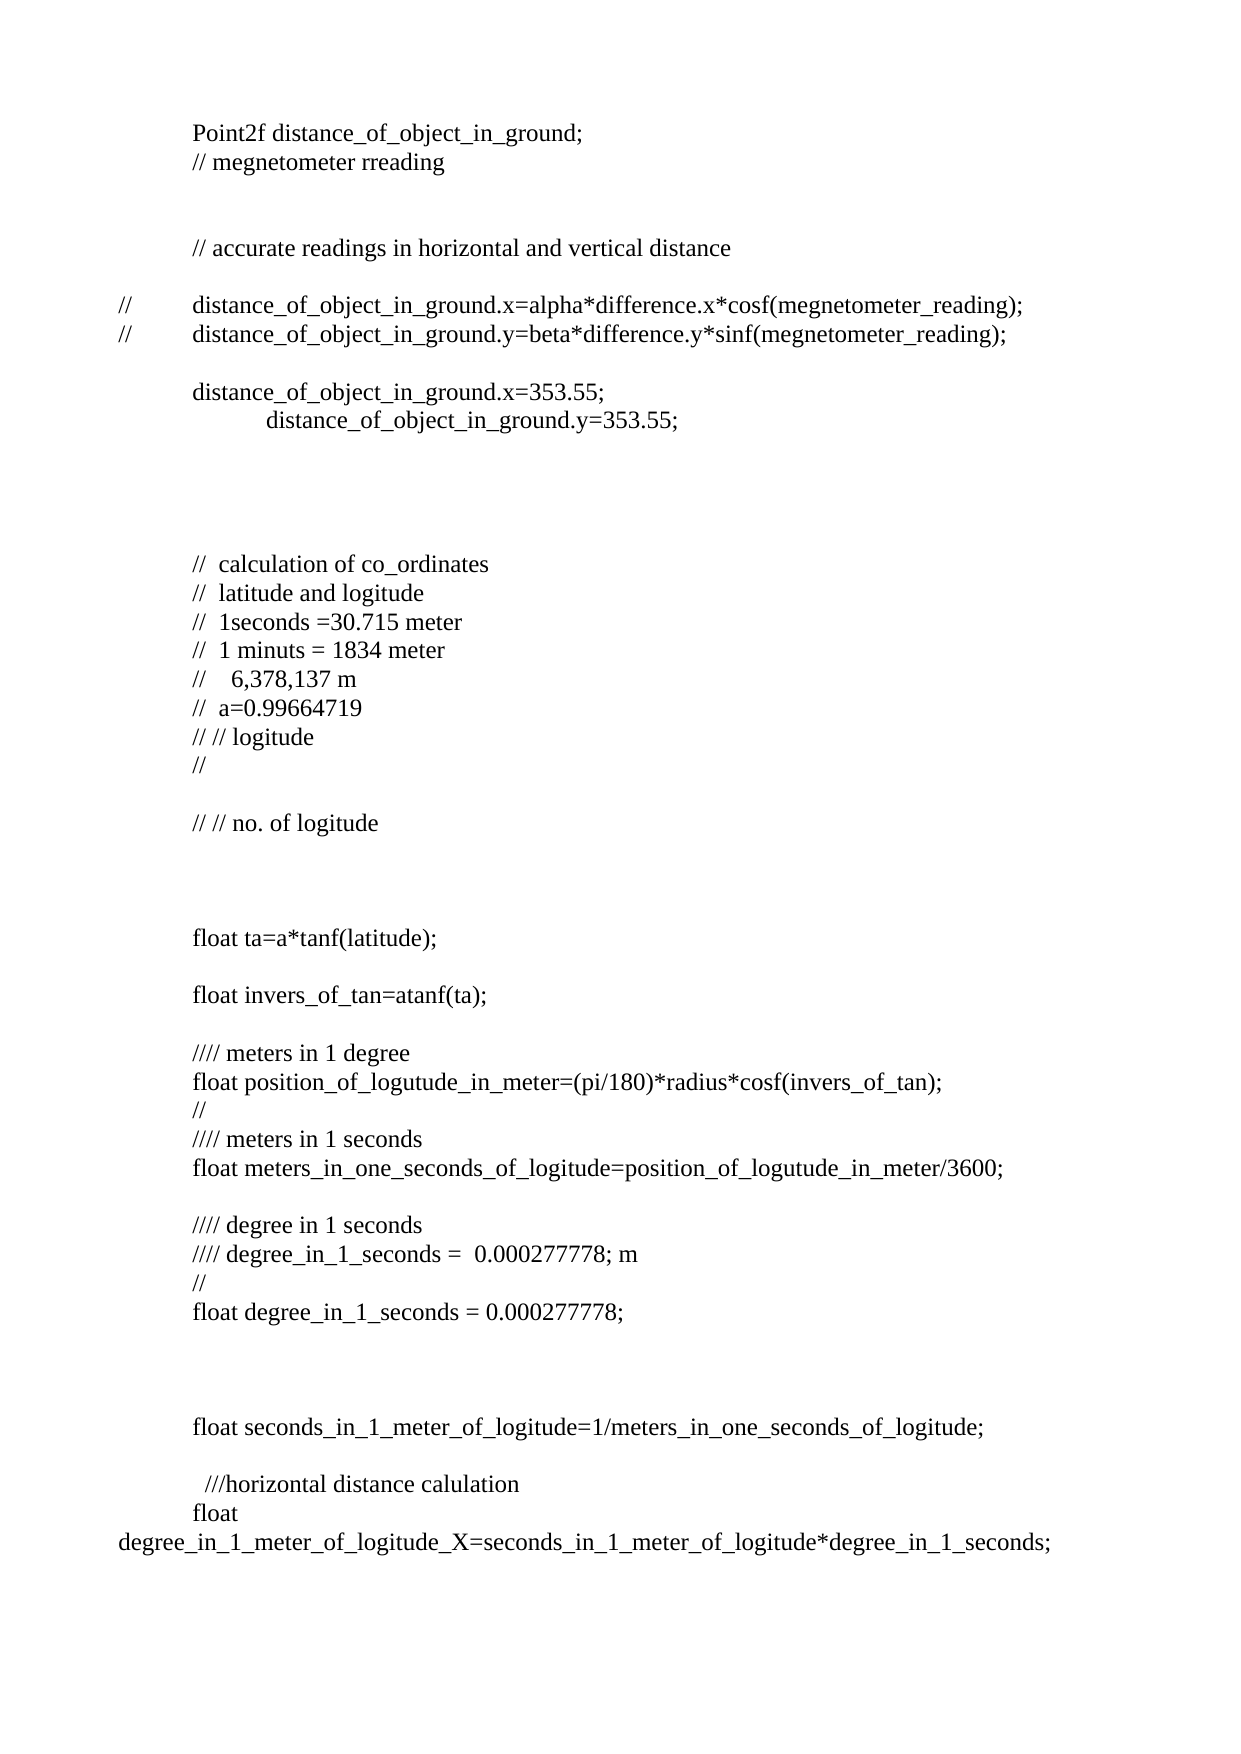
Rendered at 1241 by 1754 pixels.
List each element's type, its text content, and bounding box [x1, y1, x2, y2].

text // 6,378,137 m [118, 664, 1122, 693]
text // latitude and logitude [118, 578, 1122, 607]
text //// meters in 1 degree [118, 1038, 1122, 1067]
text float position_of_logutude_in_meter=(pi/180)*radius*cosf(invers_of_tan); [118, 1067, 1122, 1096]
text // megnetometer rreading [118, 147, 1122, 176]
text // [118, 751, 1122, 779]
text distance_of_object_in_ground.y=353.55; [118, 406, 1122, 434]
text //// degree_in_1_seconds = 0.000277778; m [118, 1239, 1122, 1268]
text distance_of_object_in_ground.x=353.55; [118, 377, 1122, 406]
text // // no. of logitude [118, 808, 1122, 837]
text // // logitude [118, 722, 1122, 751]
text // accurate readings in horizontal and vertical distance [118, 233, 1122, 262]
text // a=0.99664719 [118, 693, 1122, 722]
text float meters_in_one_seconds_of_logitude=position_of_logutude_in_meter/3600; [118, 1153, 1122, 1182]
text float ta=a*tanf(latitude); [118, 923, 1122, 952]
text Point2f distance_of_object_in_ground; [118, 118, 1122, 147]
text ///horizontal distance calulation [118, 1469, 1122, 1498]
text // 1 minuts = 1834 meter [118, 636, 1122, 664]
text // distance_of_object_in_ground.y=beta*difference.y*sinf(megnetometer_reading); [118, 319, 1122, 348]
text // 1seconds =30.715 meter [118, 607, 1122, 636]
text // distance_of_object_in_ground.x=alpha*difference.x*cosf(megnetometer_reading); [118, 291, 1122, 319]
text //// degree in 1 seconds [118, 1211, 1122, 1239]
text float degree_in_1_meter_of_logitude_X=seconds_in_1_meter_of_logitude*degree_in_1_seconds; [118, 1498, 1122, 1556]
text //// meters in 1 seconds [118, 1124, 1122, 1153]
text // [118, 1268, 1122, 1297]
text // calculation of co_ordinates [118, 549, 1122, 578]
text float seconds_in_1_meter_of_logitude=1/meters_in_one_seconds_of_logitude; [118, 1412, 1122, 1441]
text // [118, 1096, 1122, 1124]
text float invers_of_tan=atanf(ta); [118, 981, 1122, 1009]
text float degree_in_1_seconds = 0.000277778; [118, 1297, 1122, 1326]
